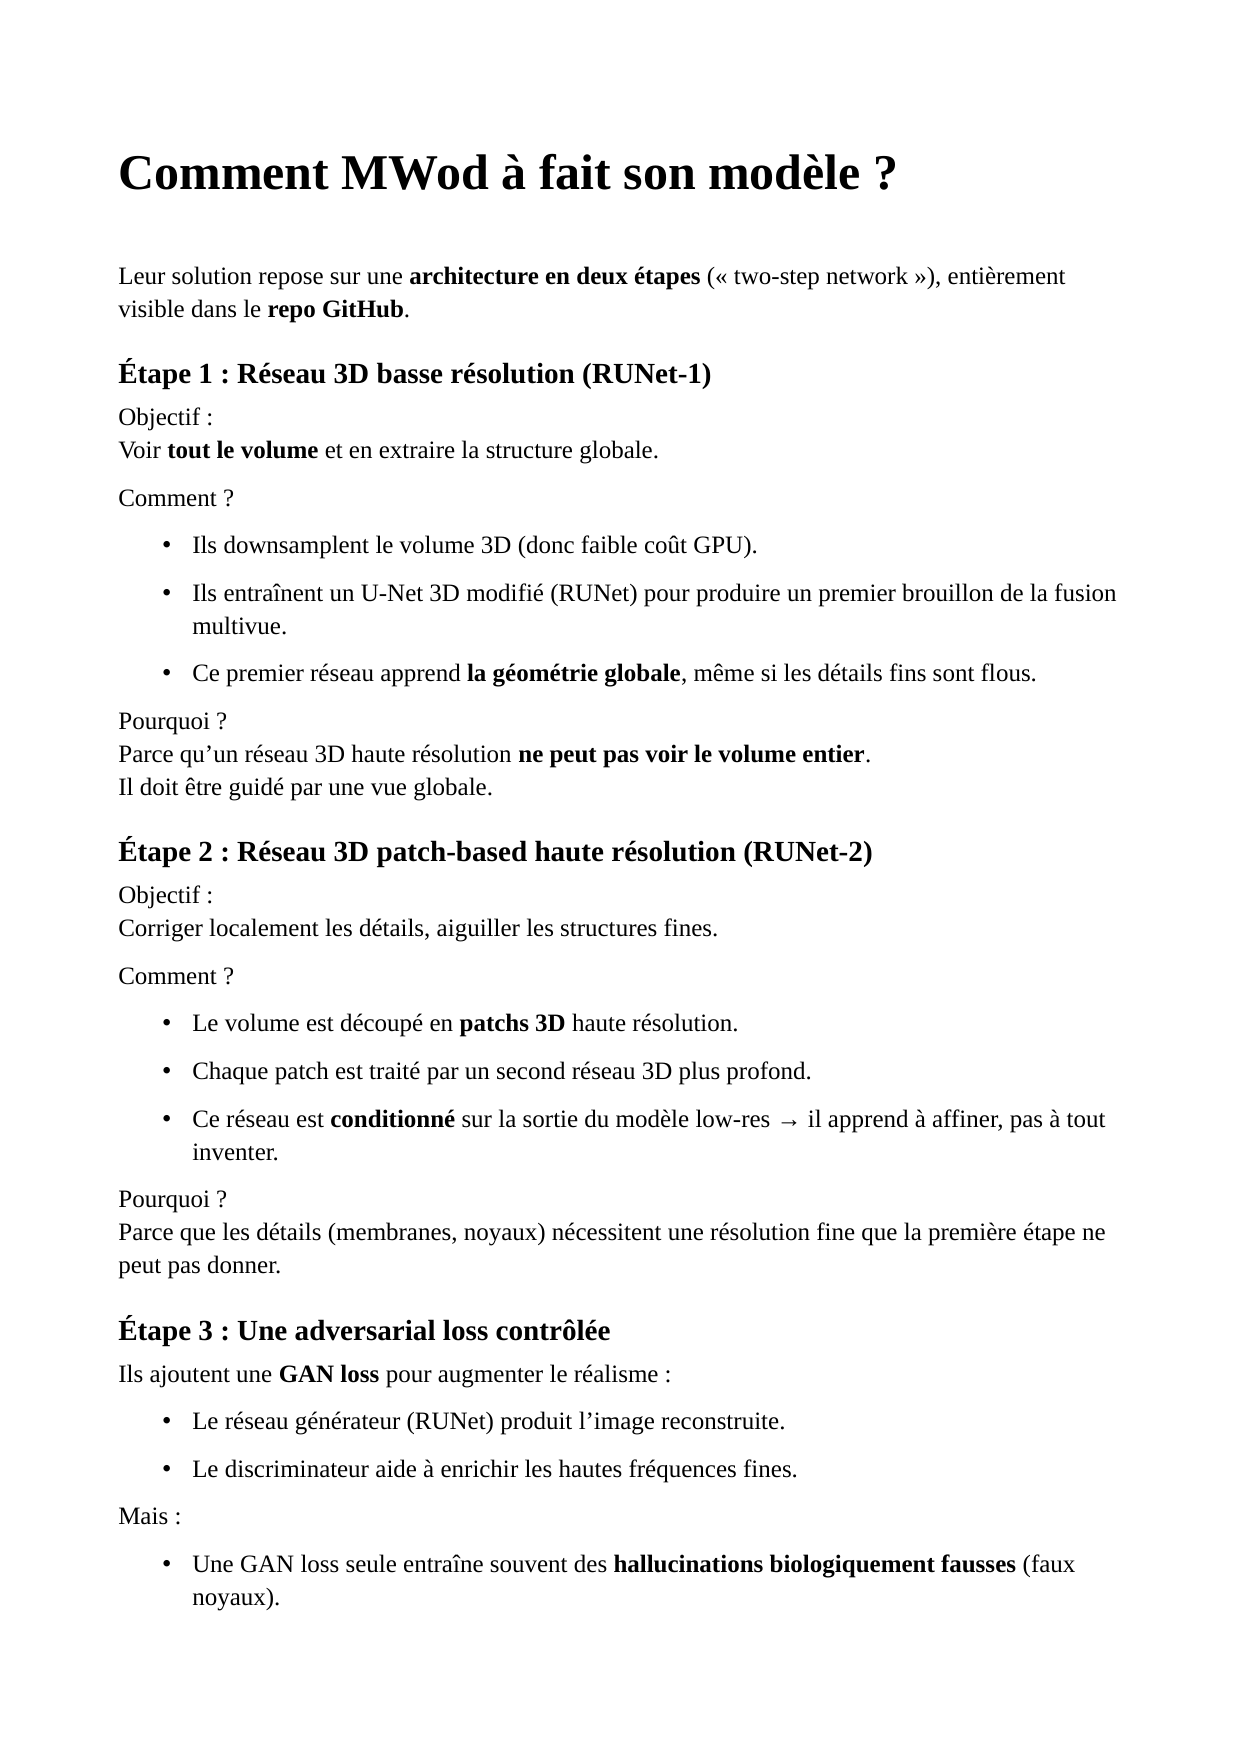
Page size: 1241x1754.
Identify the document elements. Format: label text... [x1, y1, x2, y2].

text Pourquoi ? Parce que les détails (membranes, noyaux) nécessitent une résolution fine que la première étape ne peut pas donner. [118, 1184, 1122, 1279]
text Pourquoi ? Parce qu’un réseau 3D haute résolution ne peut pas voir le volume entier. Il doit être guidé par une vue globale. [118, 706, 1122, 801]
list Ce premier réseau apprend la géométrie globale, même si les détails fins sont flous. [162, 658, 1122, 687]
subtitle Étape 2 : Réseau 3D patch-based haute résolution (RUNet-2) [118, 834, 1122, 868]
list Ils entraînent un U-Net 3D modifié (RUNet) pour produire un premier brouillon de la fusion multivue. [162, 578, 1122, 639]
list Le discriminateur aide à enrichir les hautes fréquences fines. [162, 1454, 1122, 1483]
text Mais : [118, 1501, 1122, 1530]
list Le réseau générateur (RUNet) produit l’image reconstruite. [162, 1406, 1122, 1435]
subtitle Étape 1 : Réseau 3D basse résolution (RUNet-1) [118, 356, 1122, 389]
list Chaque patch est traité par un second réseau 3D plus profond. [162, 1056, 1122, 1085]
list Le volume est découpé en patchs 3D haute résolution. [162, 1008, 1122, 1037]
subtitle Étape 3 : Une adversarial loss contrôlée [118, 1313, 1122, 1346]
text Leur solution repose sur une architecture en deux étapes (« two-step network »), entièrement visible dans le repo GitHub. [118, 261, 1122, 322]
text Comment ? [118, 483, 1122, 511]
text Ils ajoutent une GAN loss pour augmenter le réalisme : [118, 1359, 1122, 1387]
text Objectif : Corriger localement les détails, aiguiller les structures fines. [118, 880, 1122, 942]
subtitle Comment MWod à fait son modèle ? [118, 143, 1122, 201]
list Une GAN loss seule entraîne souvent des hallucinations biologiquement fausses (faux noyaux). [162, 1549, 1122, 1611]
list Ce réseau est conditionné sur la sortie du modèle low-res → il apprend à affiner, pas à tout inventer. [162, 1104, 1122, 1166]
list Ils downsamplent le volume 3D (donc faible coût GPU). [162, 530, 1122, 559]
text Objectif : Voir tout le volume et en extraire la structure globale. [118, 402, 1122, 464]
text Comment ? [118, 961, 1122, 990]
